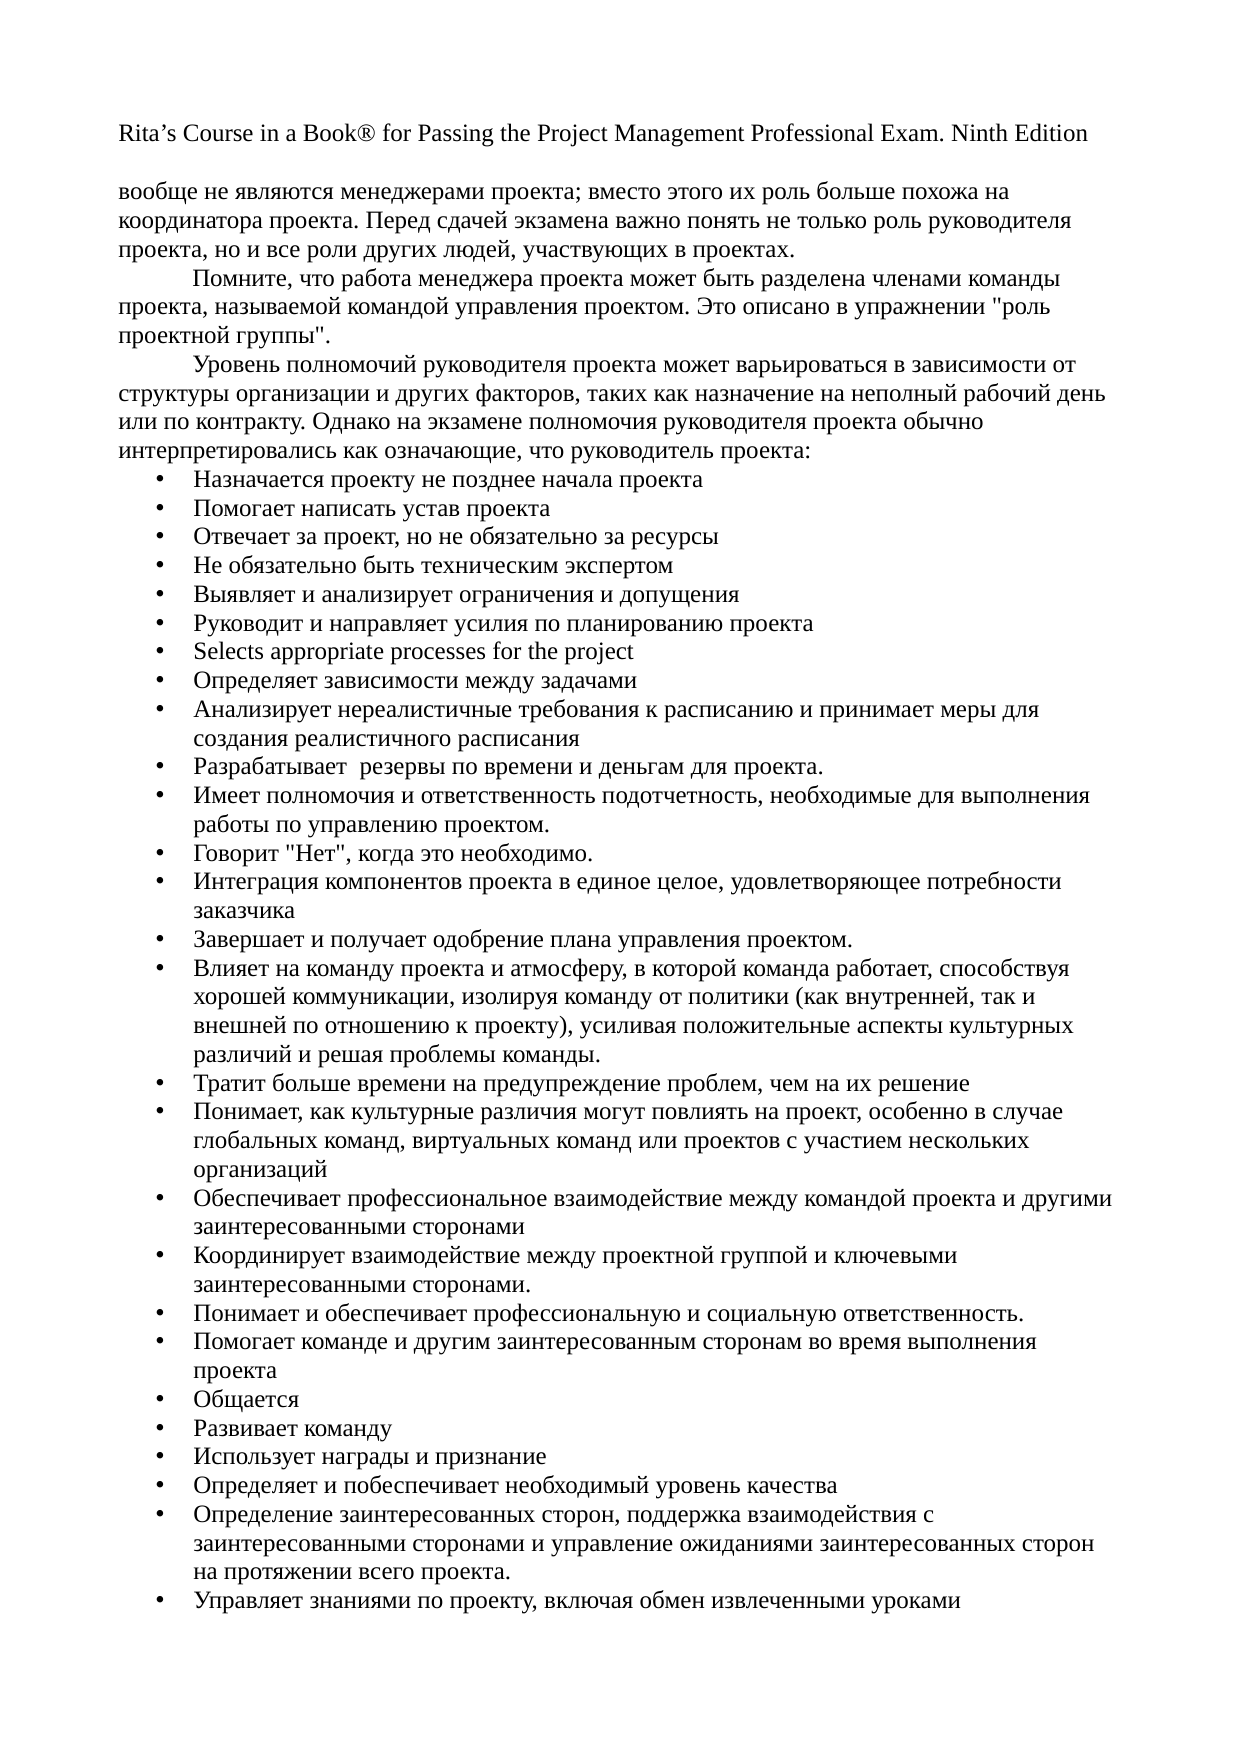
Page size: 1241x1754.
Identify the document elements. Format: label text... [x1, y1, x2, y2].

list Разрабатывает резервы по времени и деньгам для проекта. [156, 751, 1122, 780]
list Имеет полномочия и ответственность подотчетность, необходимые для выполнения работы по управлению проектом. [156, 780, 1122, 838]
list Selects appropriate processes for the project [156, 636, 1122, 665]
list Развивает команду [156, 1413, 1122, 1441]
list Завершает и получает одобрение плана управления проектом. [156, 924, 1122, 953]
list Отвечает за проект, но не обязательно за ресурсы [156, 521, 1122, 550]
list Говорит "Нет", когда это необходимо. [156, 838, 1122, 866]
list Руководит и направляет усилия по планированию проекта [156, 608, 1122, 636]
list Тратит больше времени на предупреждение проблем, чем на их решение [156, 1068, 1122, 1096]
text Помните, что работа менеджера проекта может быть разделена членами команды проекта, называемой командой управления проектом. Это описано в упражнении "роль проектной группы". [118, 263, 1122, 349]
list Управляет знаниями по проекту, включая обмен извлеченными уроками [156, 1585, 1122, 1614]
list Обеспечивает профессиональное взаимодействие между командой проекта и другими заинтересованными сторонами [156, 1183, 1122, 1240]
list Помогает написать устав проекта [156, 493, 1122, 521]
list Не обязательно быть техническим экспертом [156, 550, 1122, 579]
list Понимает и обеспечивает профессиональную и социальную ответственность. [156, 1298, 1122, 1326]
list Определяет зависимости между задачами [156, 665, 1122, 694]
list Назначается проекту не позднее начала проекта [156, 464, 1122, 493]
text вообще не являются менеджерами проекта; вместо этого их роль больше похожа на координатора проекта. Перед сдачей экзамена важно понять не только роль руководителя проекта, но и все роли других людей, участвующих в проектах. [118, 176, 1122, 263]
list Помогает команде и другим заинтересованным сторонам во время выполнения проекта [156, 1326, 1122, 1384]
list Определение заинтересованных сторон, поддержка взаимодействия с заинтересованными сторонами и управление ожиданиями заинтересованных сторон на протяжении всего проекта. [156, 1499, 1122, 1585]
list Интеграция компонентов проекта в единое целое, удовлетворяющее потребности заказчика [156, 866, 1122, 924]
list Влияет на команду проекта и атмосферу, в которой команда работает, способствуя хорошей коммуникации, изолируя команду от политики (как внутренней, так и внешней по отношению к проекту), усиливая положительные аспекты культурных различий и решая проблемы команды. [156, 953, 1122, 1068]
list Определяет и побеспечивает необходимый уровень качества [156, 1470, 1122, 1499]
list Использует награды и признание [156, 1441, 1122, 1470]
list Общается [156, 1384, 1122, 1413]
list Координирует взаимодействие между проектной группой и ключевыми заинтересованными сторонами. [156, 1240, 1122, 1298]
list Понимает, как культурные различия могут повлиять на проект, особенно в случае глобальных команд, виртуальных команд или проектов с участием нескольких организаций [156, 1096, 1122, 1183]
list Анализирует нереалистичные требования к расписанию и принимает меры для создания реалистичного расписания [156, 694, 1122, 751]
list Выявляет и анализирует ограничения и допущения [156, 579, 1122, 608]
text Уровень полномочий руководителя проекта может варьироваться в зависимости от структуры организации и других факторов, таких как назначение на неполный рабочий день или по контракту. Однако на экзамене полномочия руководителя проекта обычно интерпретировались как означающие, что руководитель проекта: [118, 349, 1122, 464]
